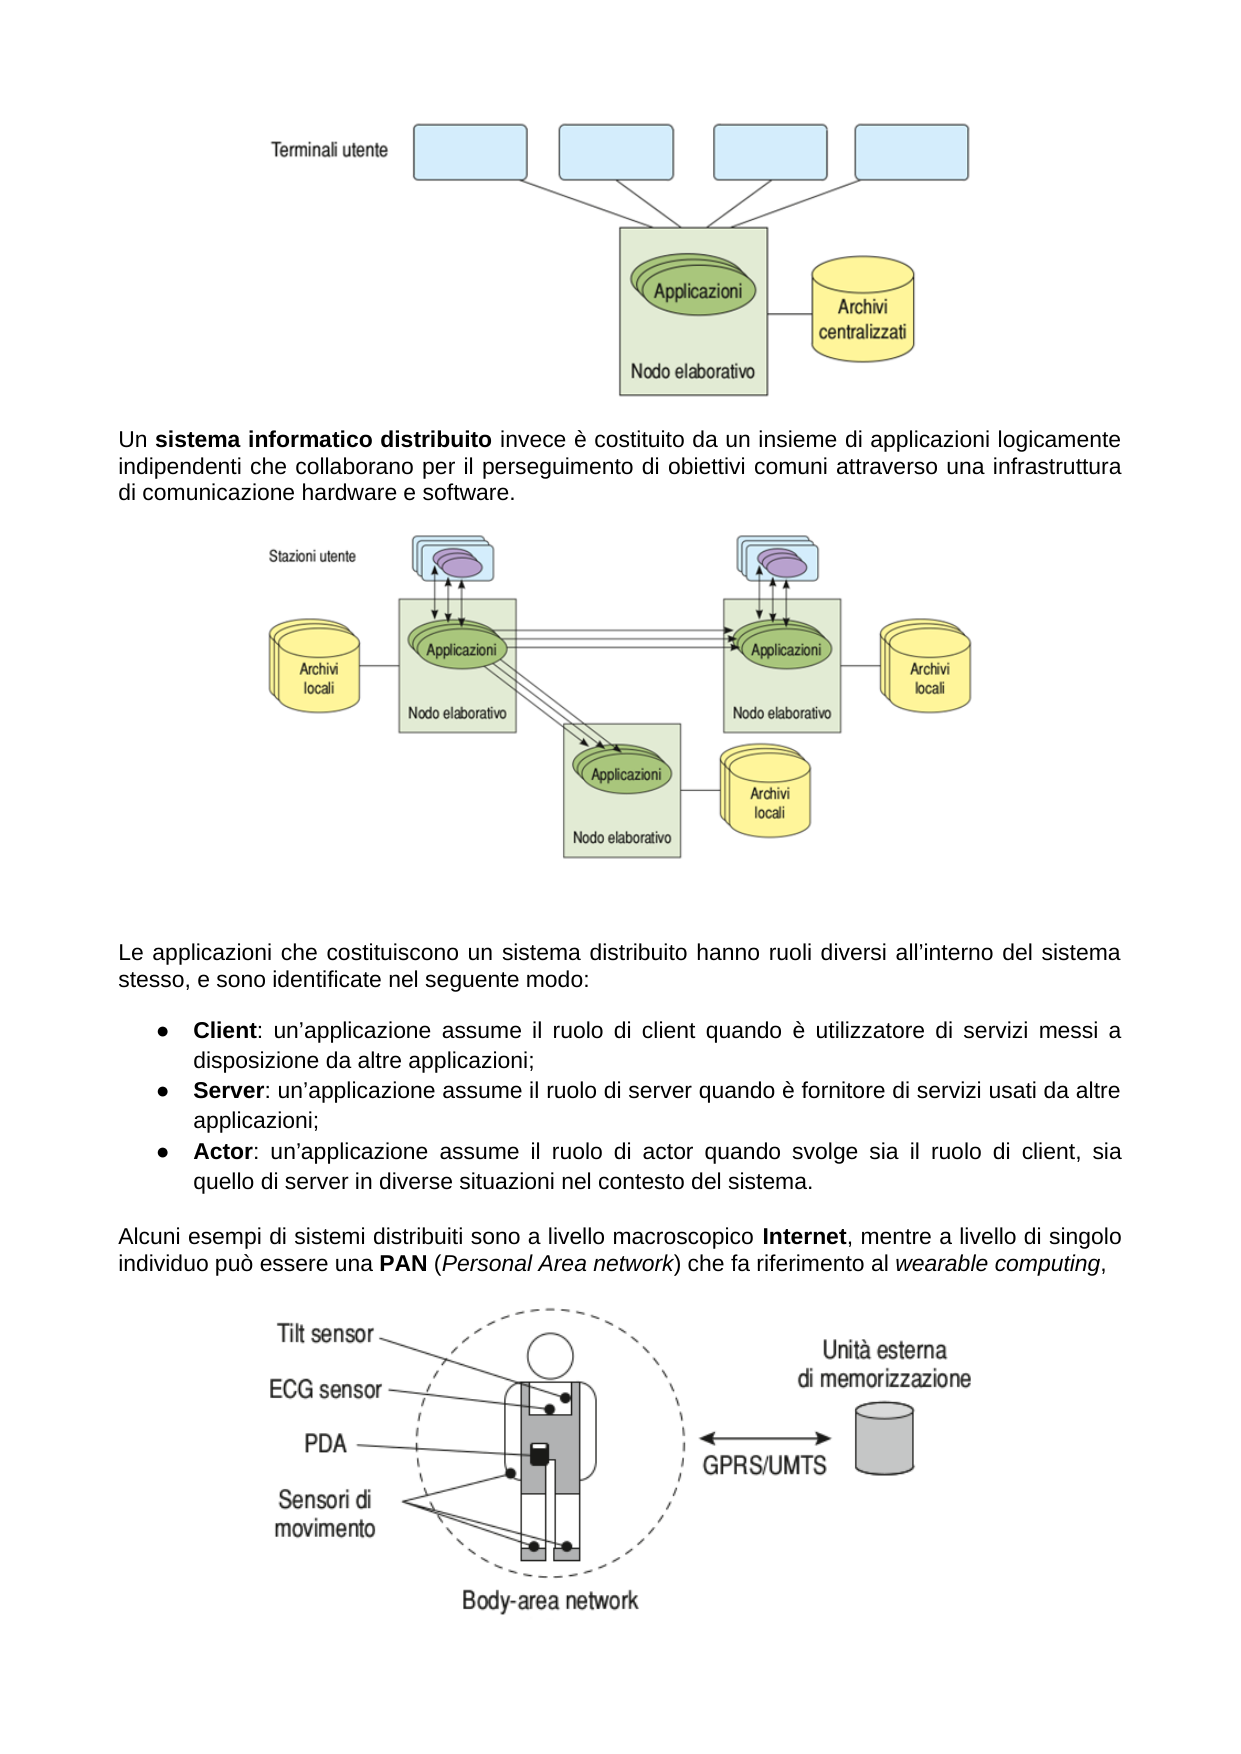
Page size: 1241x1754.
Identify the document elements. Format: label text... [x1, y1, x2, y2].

text Un sistema informatico distribuito invece è costituito da un insieme di applicazioni logicamente indipendenti che collaborano per il perseguimento di obiettivi comuni attraverso una infrastruttura di comunicazione hardware e software. [118, 426, 1122, 506]
list Client: un’applicazione assume il ruolo di client quando è utilizzatore di servizi messi a disposizione da altre applicazioni; [156, 1017, 1122, 1073]
picture [265, 118, 975, 402]
list Server: un’applicazione assume il ruolo di server quando è fornitore di servizi usati da altre applicazioni; [156, 1077, 1122, 1134]
picture [265, 1300, 975, 1620]
text Alcuni esempi di sistemi distribuiti sono a livello macroscopico Internet, mentre a livello di singolo individuo può essere una PAN (Personal Area network) che fa riferimento al wearable computing, [118, 1223, 1122, 1276]
text Le applicazioni che costituiscono un sistema distribuito hanno ruoli diversi all’interno del sistema stesso, e sono identificate nel seguente modo: [118, 939, 1122, 992]
list Actor: un’applicazione assume il ruolo di actor quando svolge sia il ruolo di client, sia quello di server in diverse situazioni nel contesto del sistema. [156, 1138, 1122, 1194]
picture [265, 530, 975, 863]
